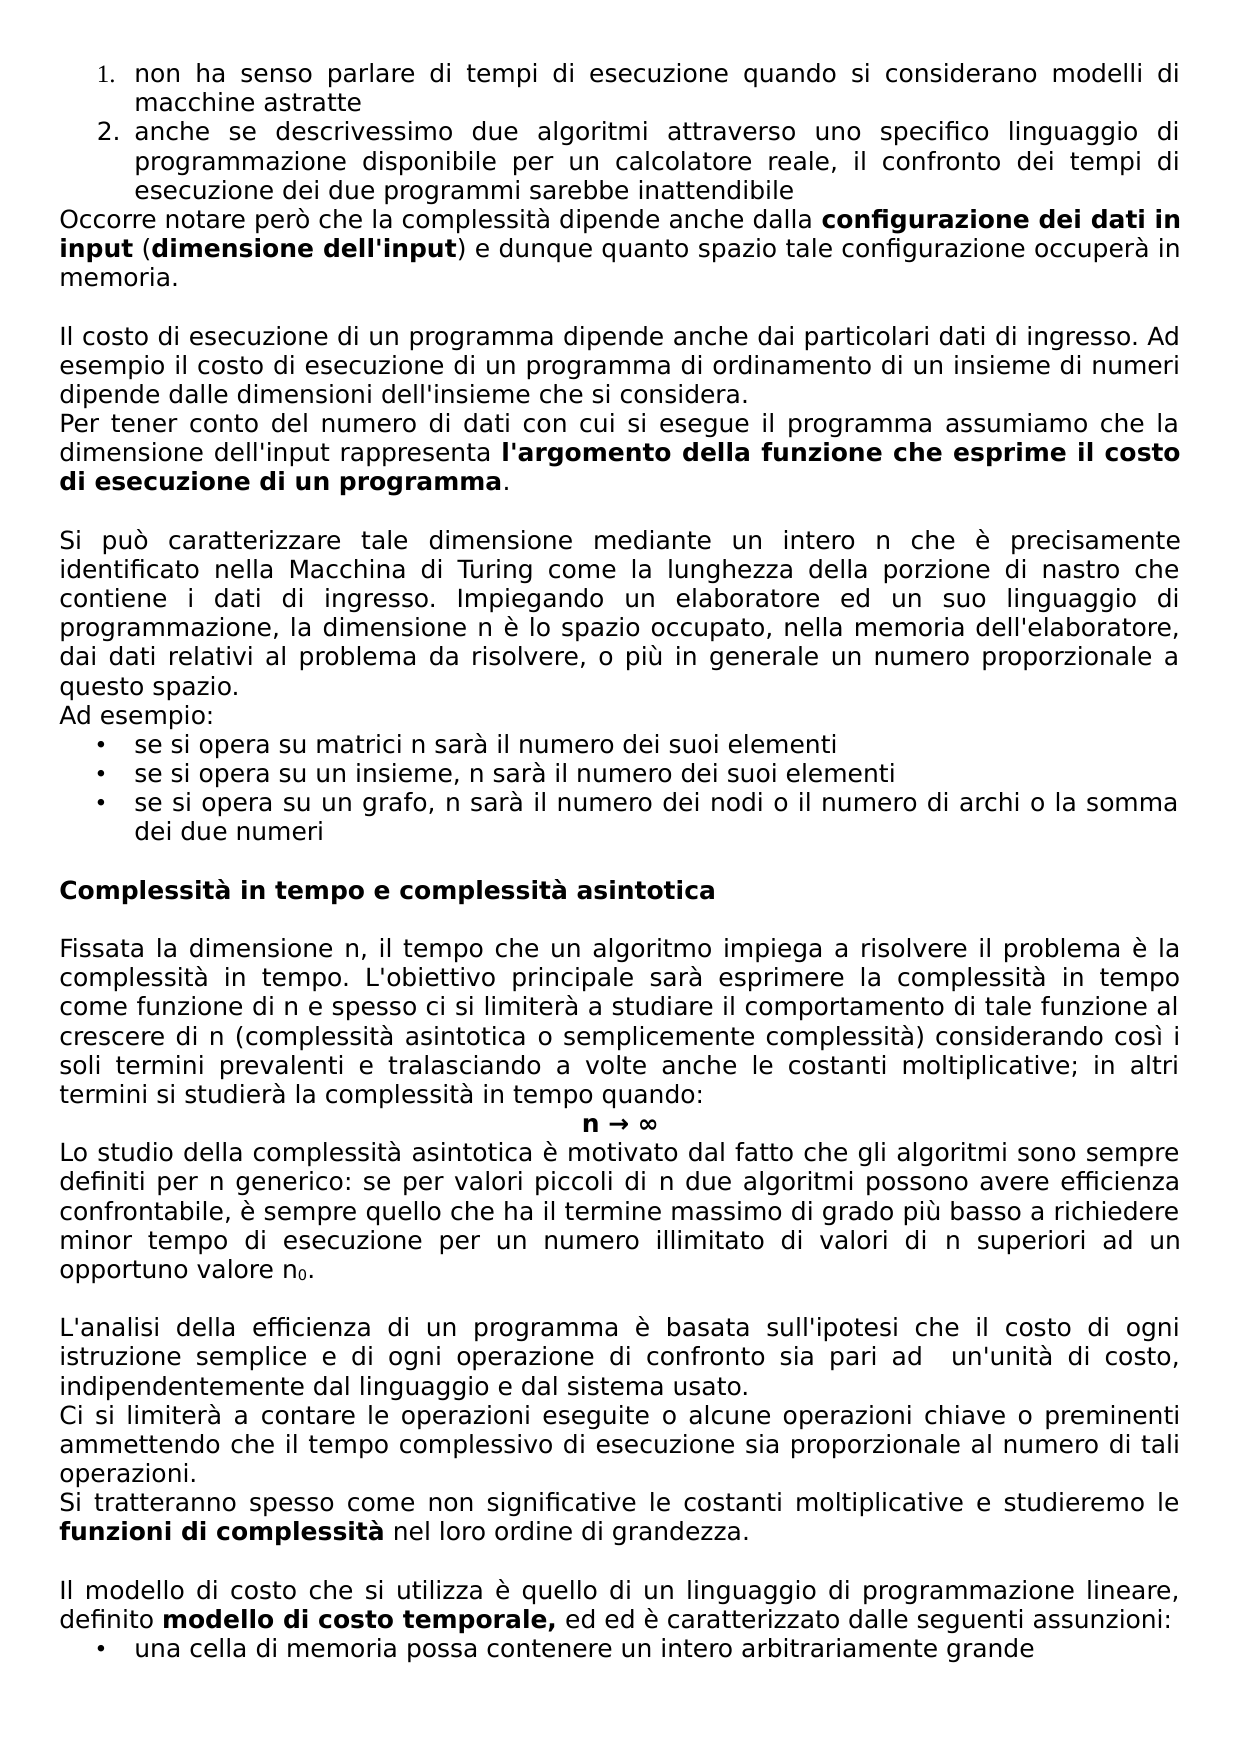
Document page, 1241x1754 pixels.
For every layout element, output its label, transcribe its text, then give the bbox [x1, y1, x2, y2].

text n → ∞ [59, 1109, 1181, 1138]
list anche se descrivessimo due algoritmi attraverso uno specifico linguaggio di programmazione disponibile per un calcolatore reale, il confronto dei tempi di esecuzione dei due programmi sarebbe inattendibile [97, 117, 1181, 205]
list se si opera su un grafo, n sarà il numero dei nodi o il numero di archi o la somma dei due numeri [97, 788, 1181, 847]
text Occorre notare però che la complessità dipende anche dalla configurazione dei dati in input (dimensione dell'input) e dunque quanto spazio tale configurazione occuperà in memoria. [59, 205, 1181, 292]
text Si tratteranno spesso come non significative le costanti moltiplicative e studieremo le funzioni di complessità nel loro ordine di grandezza. [59, 1488, 1181, 1547]
list se si opera su matrici n sarà il numero dei suoi elementi [97, 730, 1181, 759]
text L'analisi della efficienza di un programma è basata sull'ipotesi che il costo di ogni istruzione semplice e di ogni operazione di confronto sia pari ad un'unità di costo, indipendentemente dal linguaggio e dal sistema usato. [59, 1313, 1181, 1401]
text Per tener conto del numero di dati con cui si esegue il programma assumiamo che la dimensione dell'input rappresenta l'argomento della funzione che esprime il costo di esecuzione di un programma. [59, 409, 1181, 497]
text Ci si limiterà a contare le operazioni eseguite o alcune operazioni chiave o preminenti ammettendo che il tempo complessivo di esecuzione sia proporzionale al numero di tali operazioni. [59, 1401, 1181, 1488]
list se si opera su un insieme, n sarà il numero dei suoi elementi [97, 759, 1181, 788]
text Si può caratterizzare tale dimensione mediante un intero n che è precisamente identificato nella Macchina di Turing come la lunghezza della porzione di nastro che contiene i dati di ingresso. Impiegando un elaboratore ed un suo linguaggio di programmazione, la dimensione n è lo spazio occupato, nella memoria dell'elaboratore, dai dati relativi al problema da risolvere, o più in generale un numero proporzionale a questo spazio. [59, 526, 1181, 701]
list una cella di memoria possa contenere un intero arbitrariamente grande [97, 1634, 1181, 1663]
list non ha senso parlare di tempi di esecuzione quando si considerano modelli di macchine astratte [97, 59, 1181, 117]
text Il modello di costo che si utilizza è quello di un linguaggio di programmazione lineare, definito modello di costo temporale, ed ed è caratterizzato dalle seguenti assunzioni: [59, 1576, 1181, 1634]
text Complessità in tempo e complessità asintotica [59, 876, 1181, 905]
text Lo studio della complessità asintotica è motivato dal fatto che gli algoritmi sono sempre definiti per n generico: se per valori piccoli di n due algoritmi possono avere efficienza confrontabile, è sempre quello che ha il termine massimo di grado più basso a richiedere minor tempo di esecuzione per un numero illimitato di valori di n superiori ad un opportuno valore n0. [59, 1138, 1181, 1284]
text Il costo di esecuzione di un programma dipende anche dai particolari dati di ingresso. Ad esempio il costo di esecuzione di un programma di ordinamento di un insieme di numeri dipende dalle dimensioni dell'insieme che si considera. [59, 322, 1181, 409]
text Ad esempio: [59, 701, 1181, 730]
text Fissata la dimensione n, il tempo che un algoritmo impiega a risolvere il problema è la complessità in tempo. L'obiettivo principale sarà esprimere la complessità in tempo come funzione di n e spesso ci si limiterà a studiare il comportamento di tale funzione al crescere di n (complessità asintotica o semplicemente complessità) considerando così i soli termini prevalenti e tralasciando a volte anche le costanti moltiplicative; in altri termini si studierà la complessità in tempo quando: [59, 934, 1181, 1109]
